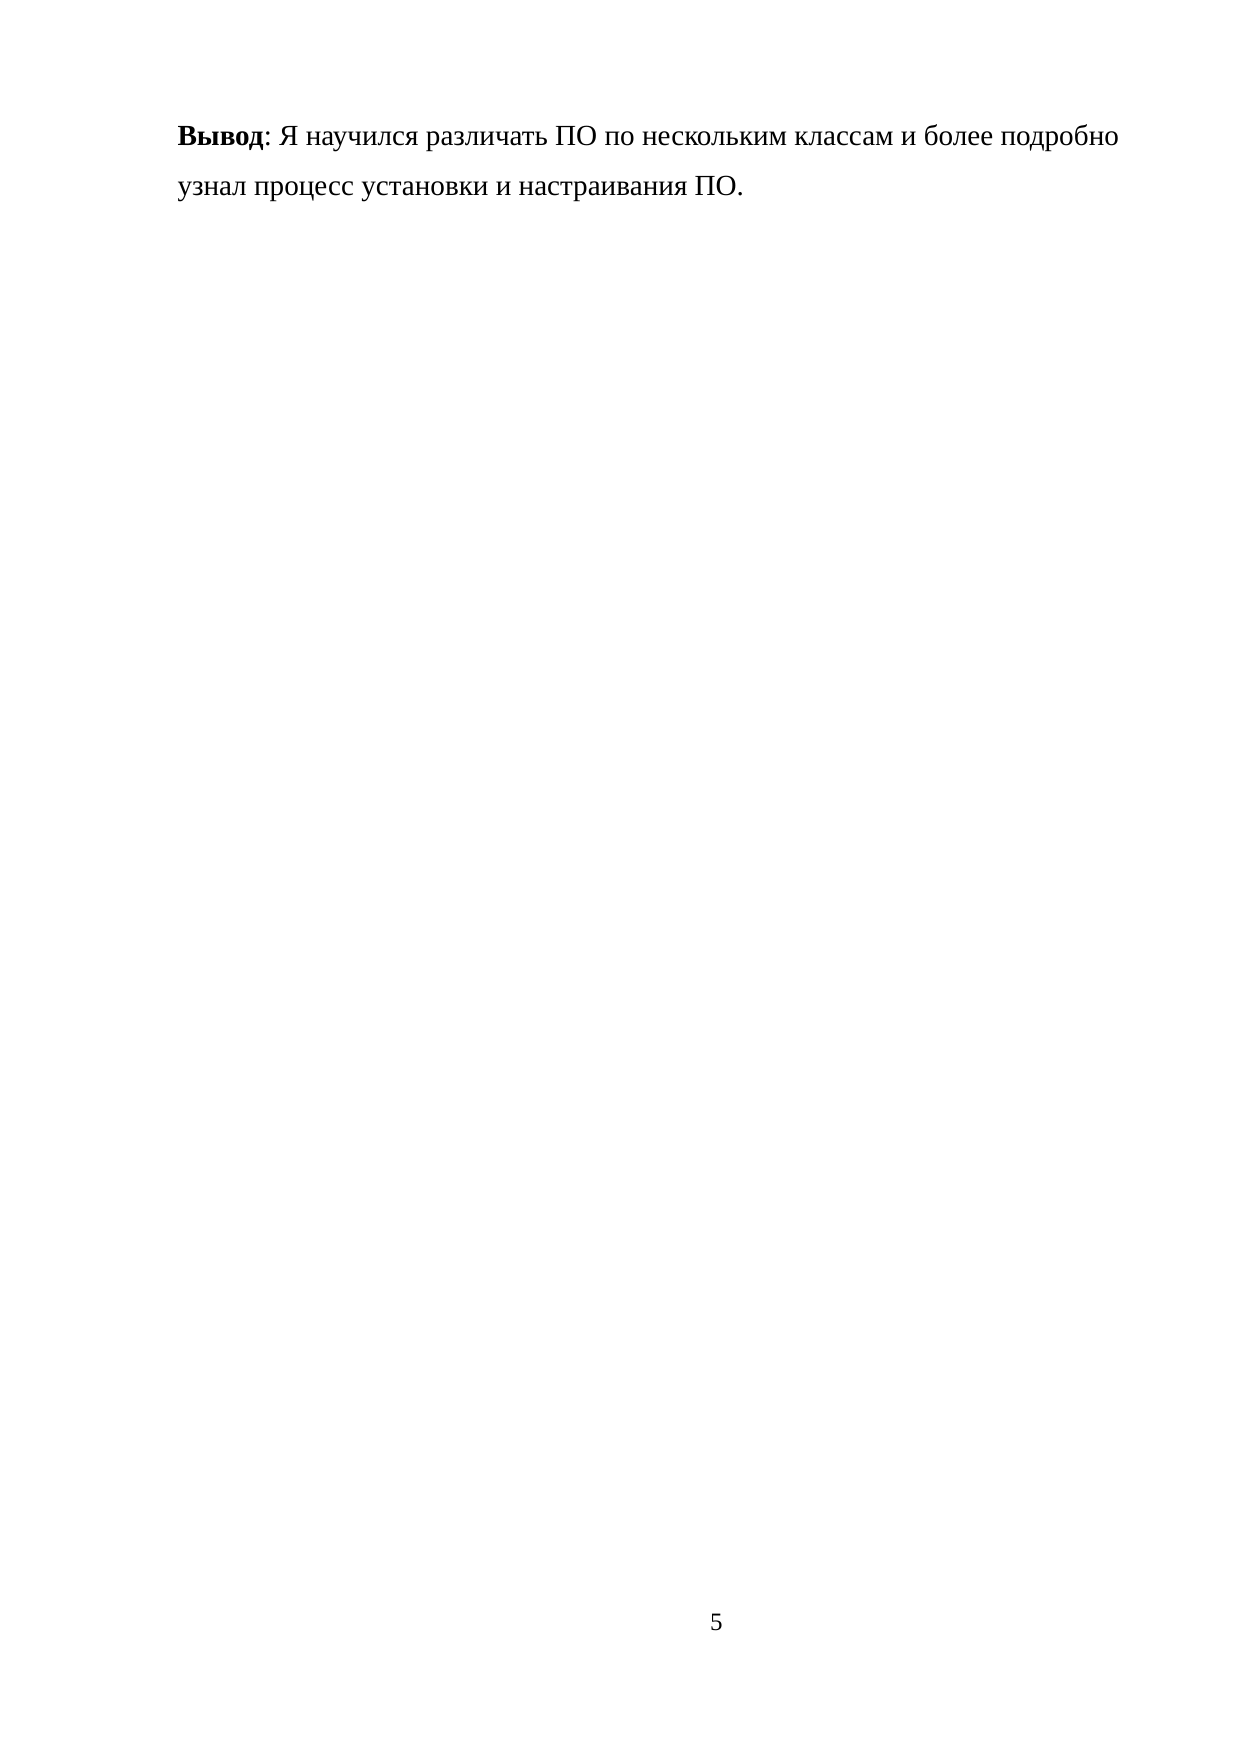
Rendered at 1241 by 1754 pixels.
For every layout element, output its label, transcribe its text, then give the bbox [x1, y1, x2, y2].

text Вывод: Я научился различать ПО по нескольким классам и более подробно узнал процесс установки и настраивания ПО. [177, 118, 1181, 202]
